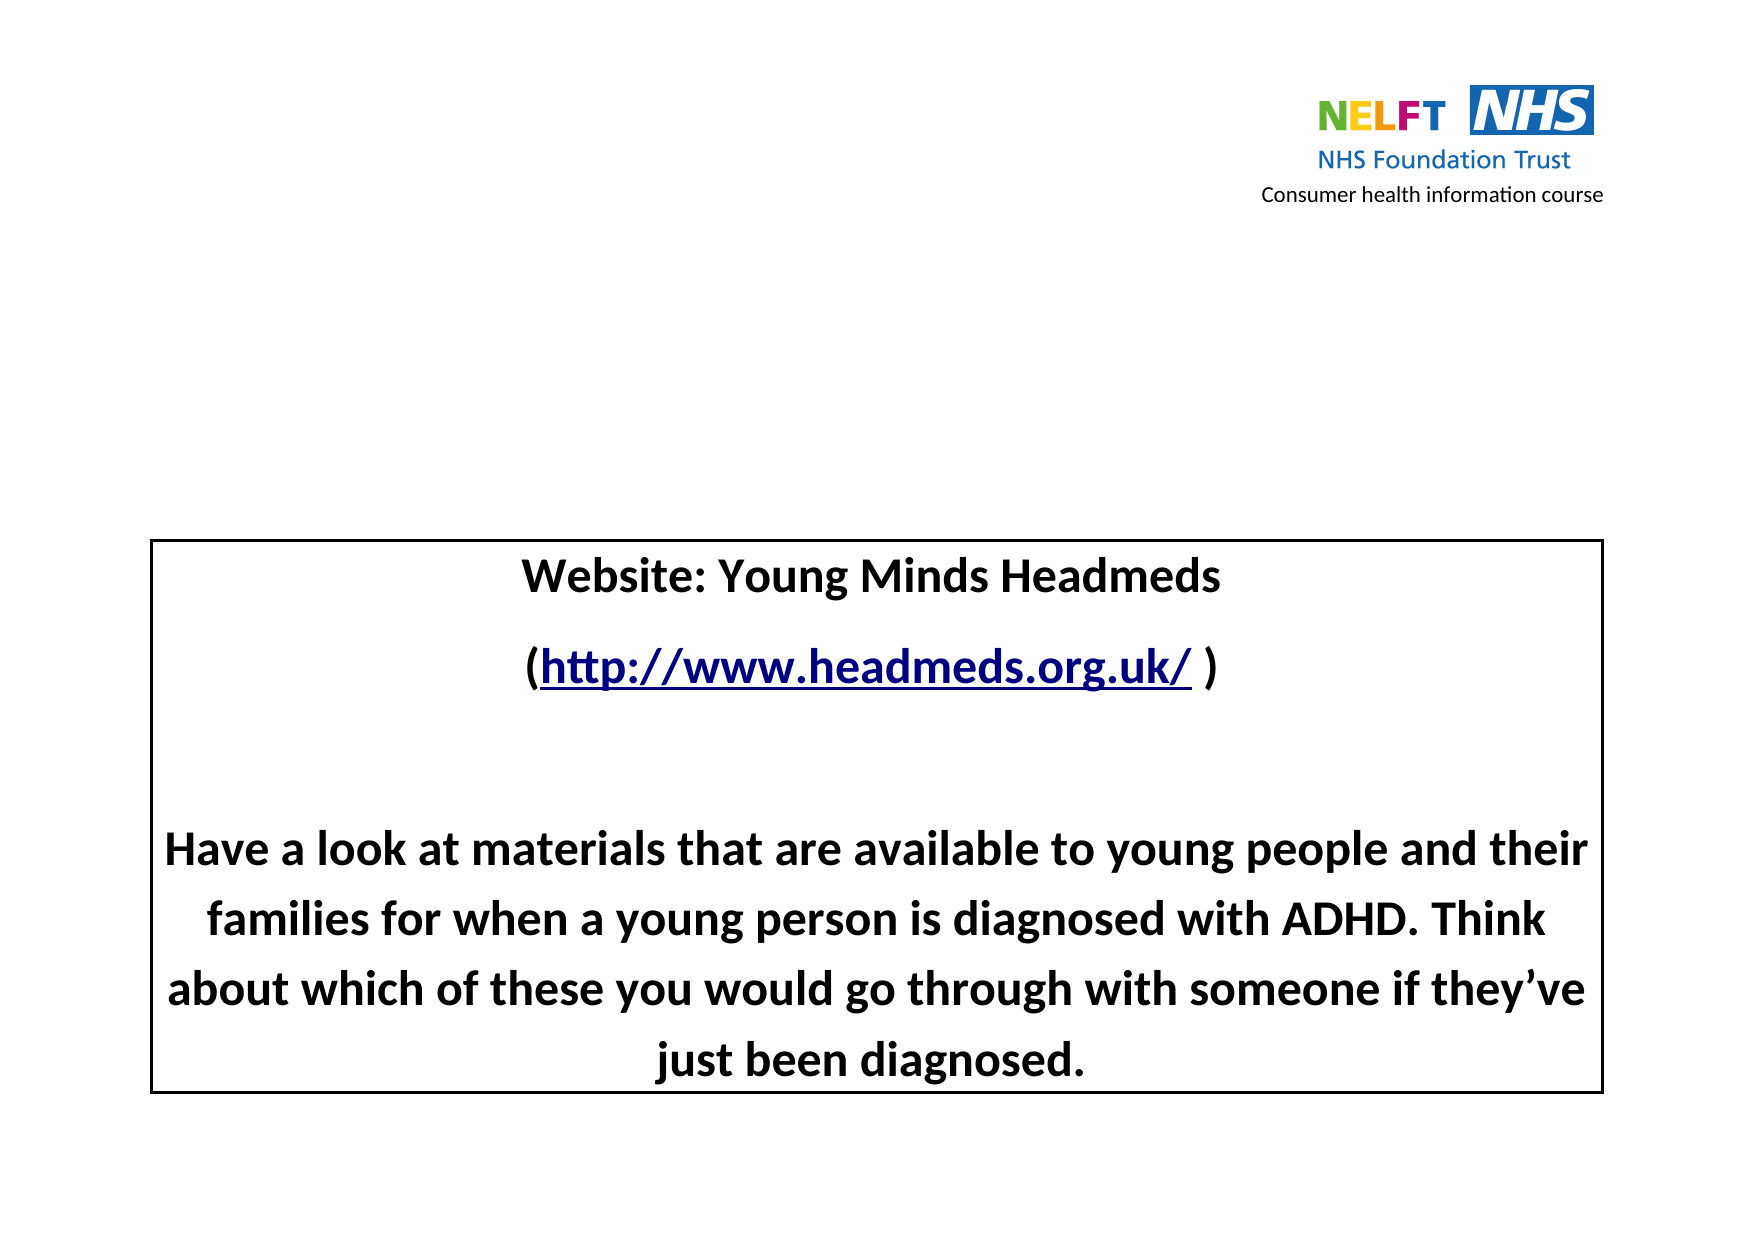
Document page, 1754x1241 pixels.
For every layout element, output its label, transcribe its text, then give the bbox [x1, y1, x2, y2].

text Have a look at materials that are available to young people and their families for when a young person is diagnosed with ADHD. Think about which of these you would go through with someone if they’ve just been diagnosed. [153, 812, 1601, 1091]
text Website: Young Minds Headmeds [153, 542, 1601, 605]
text (http://www.headmeds.org.uk/ ) [153, 630, 1601, 696]
